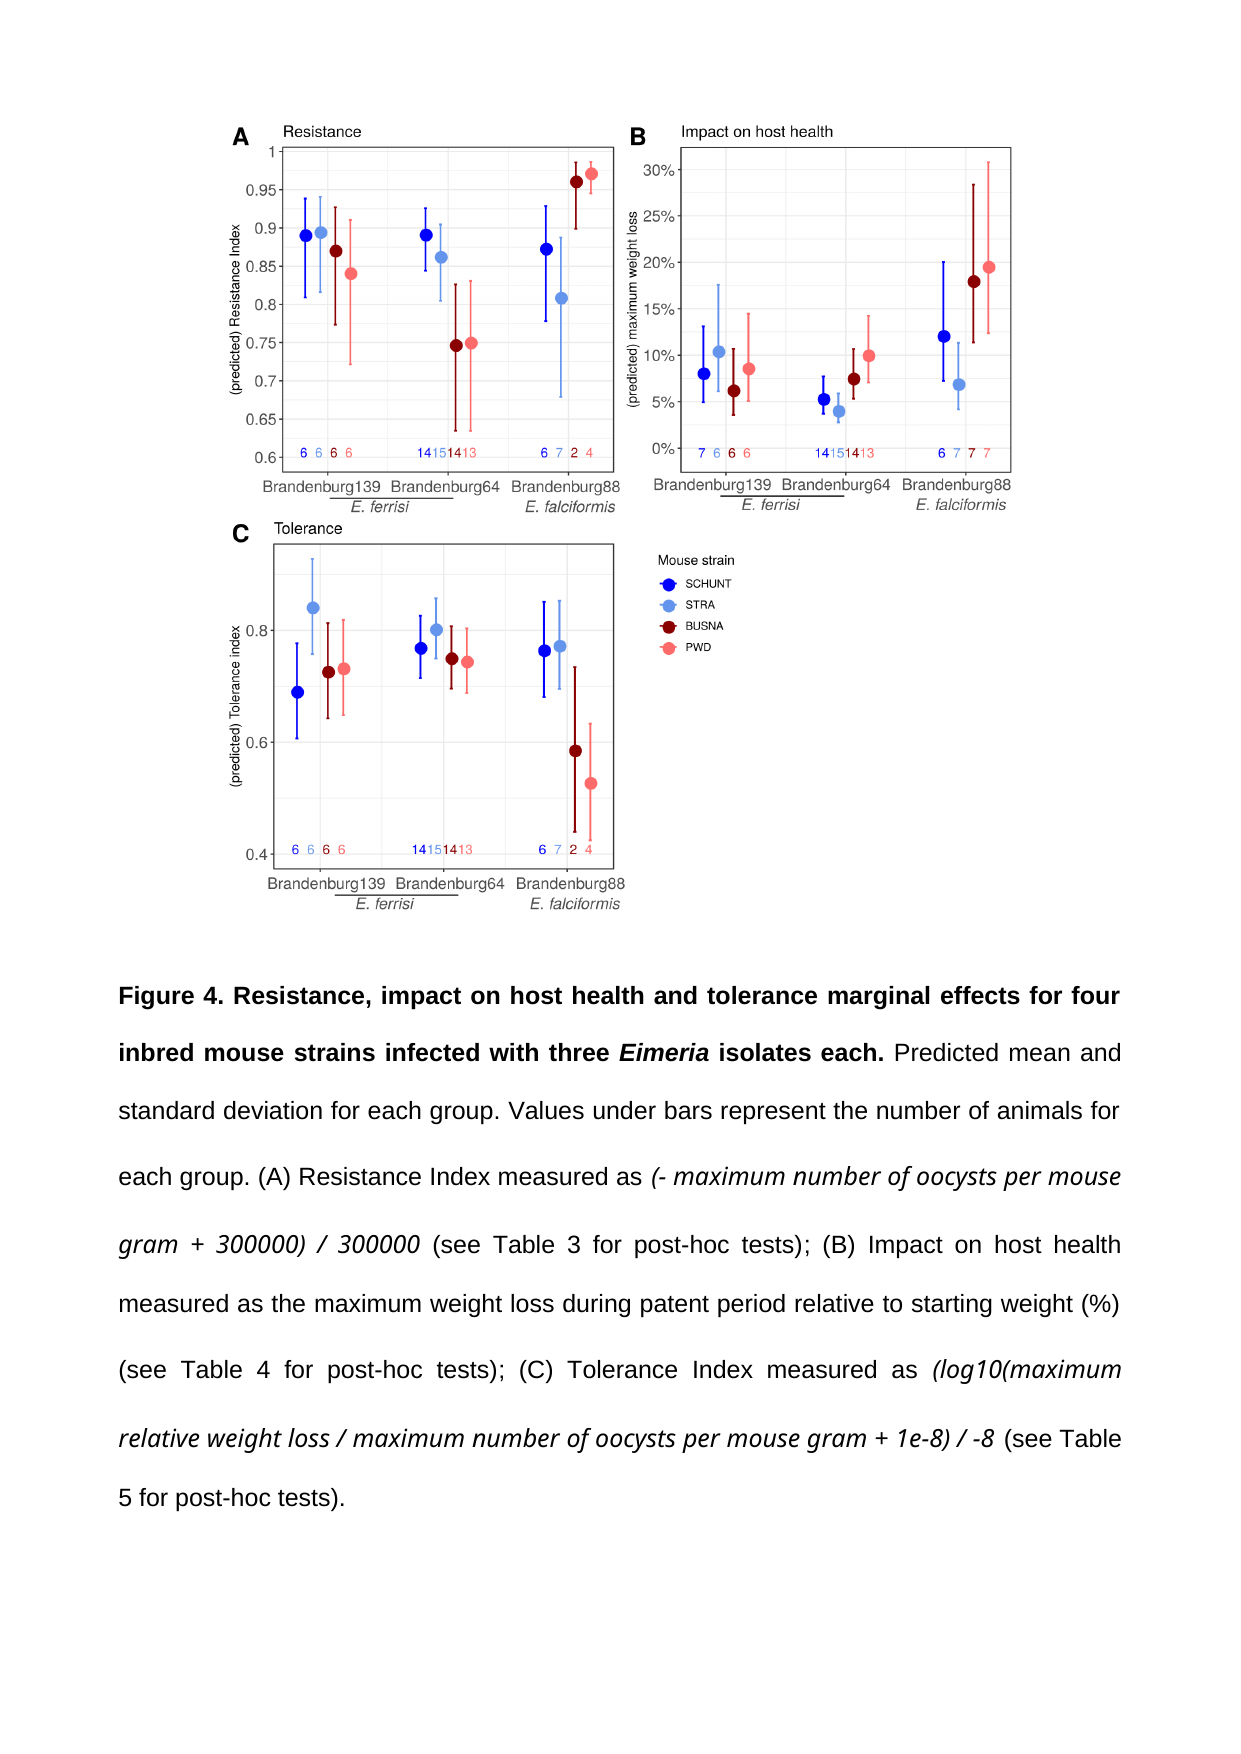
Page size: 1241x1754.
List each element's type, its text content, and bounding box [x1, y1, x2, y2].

text Figure 4. Resistance, impact on host health and tolerance marginal effects for four inbred mouse strains infected with three Eimeria isolates each. Predicted mean and standard deviation for each group. Values under bars represent the number of animals for each group. (A) Resistance Index measured as (- maximum number of oocysts per mouse gram + 300000) / 300000 (see Table 3 for post-hoc tests); (B) Impact on host health measured as the maximum weight loss during patent period relative to starting weight (%)(see Table 4 for post-hoc tests); (C) Tolerance Index measured as (log10(maximum relative weight loss / maximum number of oocysts per mouse gram + 1e-8) / -8 (see Table 5 for post-hoc tests). [118, 981, 1122, 1512]
picture [222, 118, 1018, 913]
